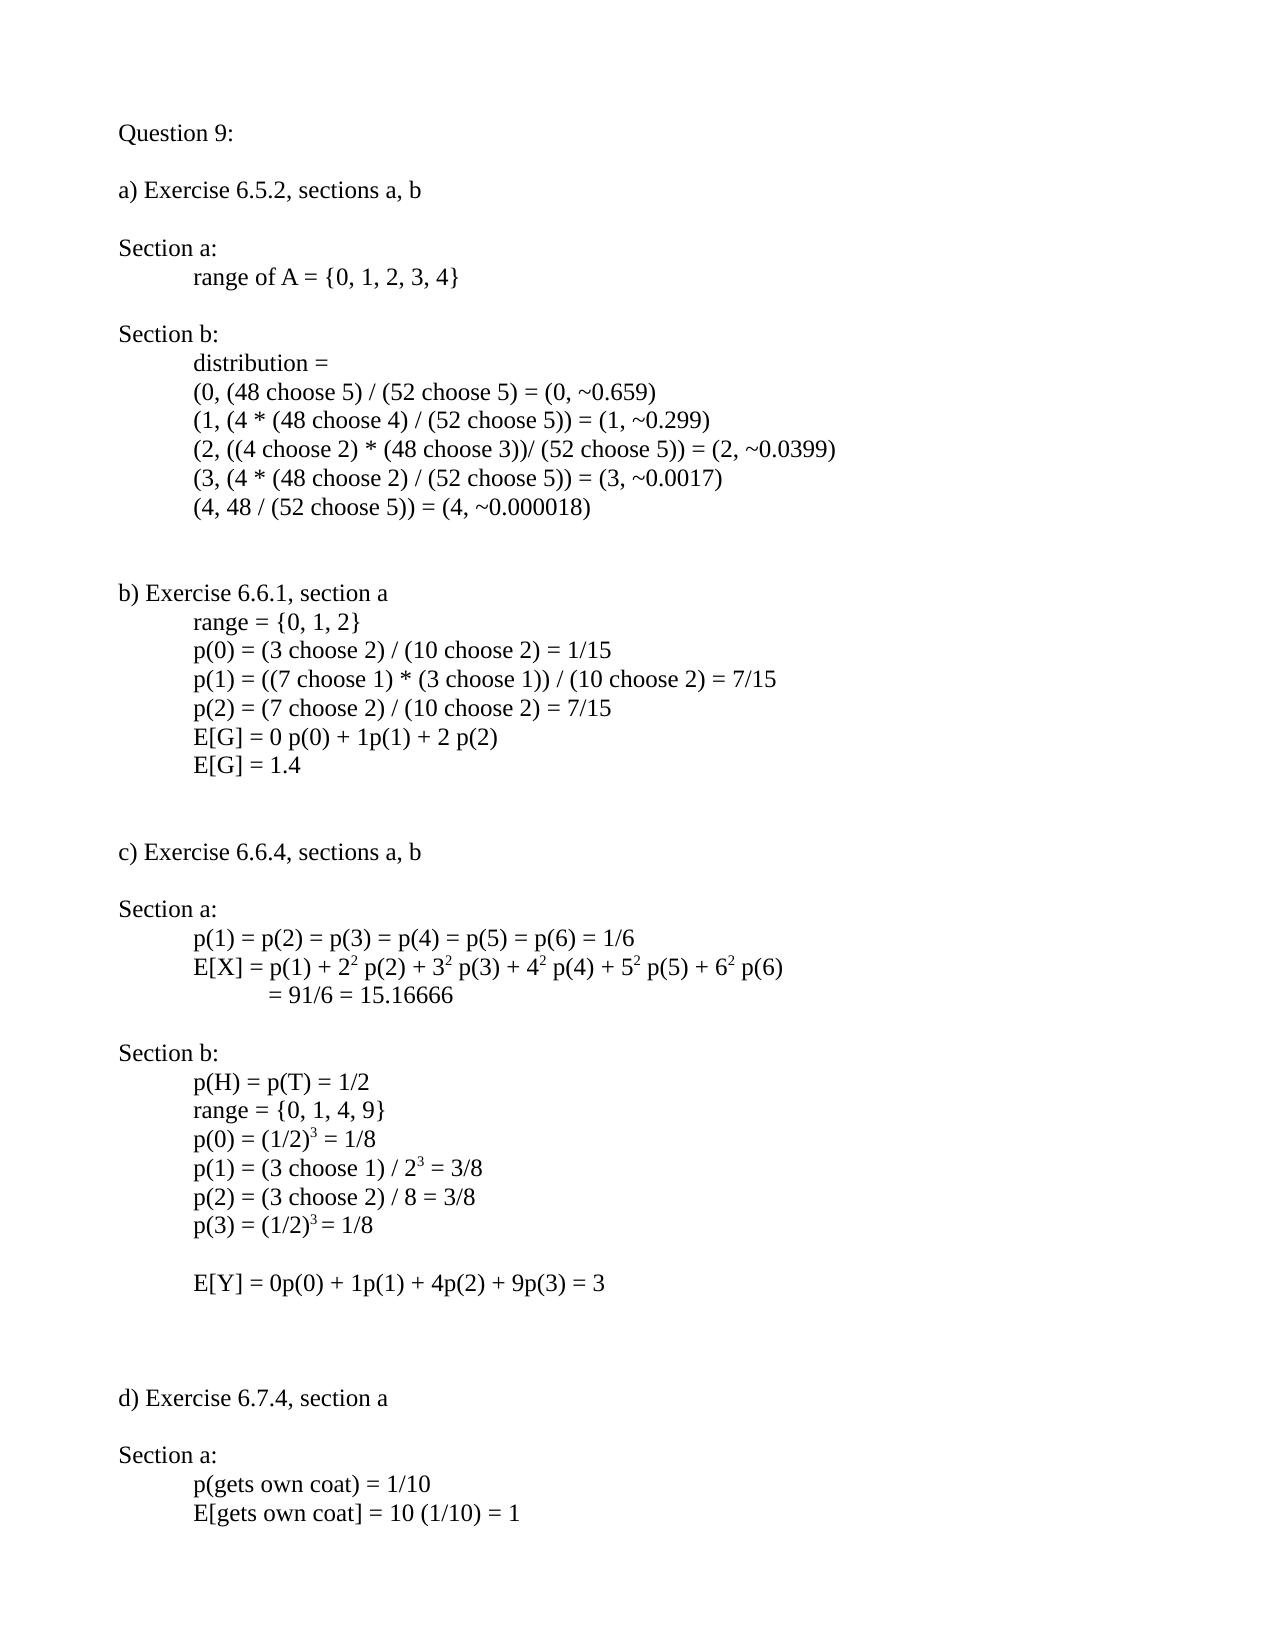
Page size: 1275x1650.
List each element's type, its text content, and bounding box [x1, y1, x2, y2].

text Section b: [118, 1038, 1157, 1067]
text b) Exercise 6.6.1, section a [118, 578, 1157, 607]
text (0, (48 choose 5) / (52 choose 5) = (0, ~0.659) [118, 377, 1157, 406]
text E[G] = 0 p(0) + 1p(1) + 2 p(2) [118, 722, 1157, 751]
text Question 9: [118, 118, 1157, 147]
text Section b: [118, 319, 1157, 348]
text d) Exercise 6.7.4, section a [118, 1383, 1157, 1412]
text p(0) = (1/2)3 = 1/8 [118, 1124, 1157, 1153]
text p(1) = p(2) = p(3) = p(4) = p(5) = p(6) = 1/6 [118, 923, 1157, 952]
text Section a: [118, 1441, 1157, 1469]
text (4, 48 / (52 choose 5)) = (4, ~0.000018) [118, 492, 1157, 521]
text (3, (4 * (48 choose 2) / (52 choose 5)) = (3, ~0.0017) [118, 463, 1157, 492]
text range of A = {0, 1, 2, 3, 4} [118, 262, 1157, 291]
text c) Exercise 6.6.4, sections a, b [118, 837, 1157, 866]
text p(gets own coat) = 1/10 [118, 1469, 1157, 1498]
text E[X] = p(1) + 22 p(2) + 32 p(3) + 42 p(4) + 52 p(5) + 62 p(6) [118, 952, 1157, 981]
text Section a: [118, 894, 1157, 923]
text E[Y] = 0p(0) + 1p(1) + 4p(2) + 9p(3) = 3 [118, 1268, 1157, 1297]
text p(H) = p(T) = 1/2 [118, 1067, 1157, 1096]
text p(3) = (1/2)3 = 1/8 [118, 1211, 1157, 1239]
text Section a: [118, 233, 1157, 262]
text E[G] = 1.4 [118, 751, 1157, 779]
text E[gets own coat] = 10 (1/10) = 1 [118, 1498, 1157, 1527]
text = 91/6 = 15.16666 [118, 981, 1157, 1009]
text a) Exercise 6.5.2, sections a, b [118, 176, 1157, 204]
text p(1) = (3 choose 1) / 23 = 3/8 [118, 1153, 1157, 1182]
text range = {0, 1, 4, 9} [118, 1096, 1157, 1124]
text p(0) = (3 choose 2) / (10 choose 2) = 1/15 [118, 636, 1157, 664]
text p(1) = ((7 choose 1) * (3 choose 1)) / (10 choose 2) = 7/15 [118, 664, 1157, 693]
text distribution = [118, 348, 1157, 377]
text p(2) = (3 choose 2) / 8 = 3/8 [118, 1182, 1157, 1211]
text p(2) = (7 choose 2) / (10 choose 2) = 7/15 [118, 693, 1157, 722]
text (1, (4 * (48 choose 4) / (52 choose 5)) = (1, ~0.299) [118, 406, 1157, 434]
text (2, ((4 choose 2) * (48 choose 3))/ (52 choose 5)) = (2, ~0.0399) [118, 434, 1157, 463]
text range = {0, 1, 2} [118, 607, 1157, 636]
